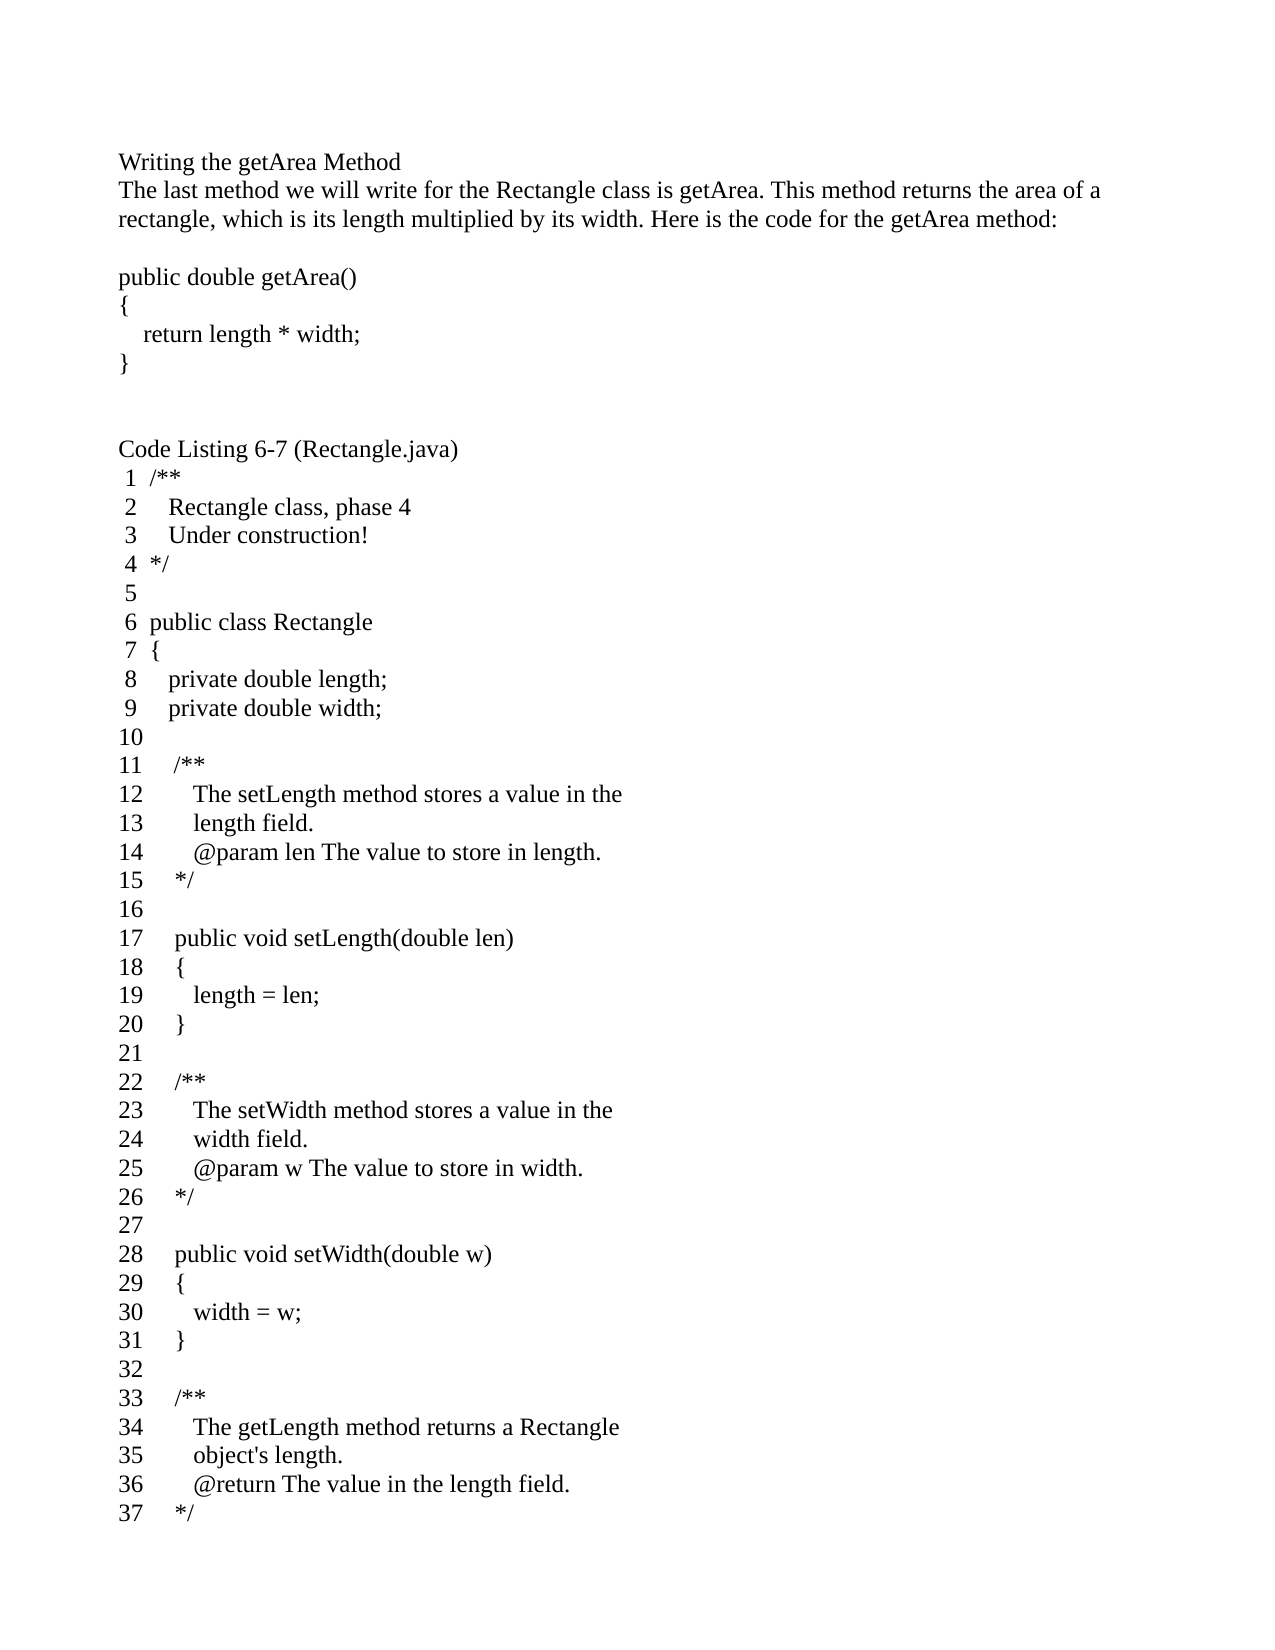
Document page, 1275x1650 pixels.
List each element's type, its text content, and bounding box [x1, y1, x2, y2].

text 1 /** [118, 463, 1157, 492]
text 25 @param w The value to store in width. [118, 1153, 1157, 1182]
text 27 [118, 1211, 1157, 1239]
text 34 The getLength method returns a Rectangle [118, 1412, 1157, 1441]
text 12 The setLength method stores a value in the [118, 779, 1157, 808]
text return length * width; [118, 319, 1157, 348]
text 14 @param len The value to store in length. [118, 837, 1157, 866]
text { [118, 291, 1157, 319]
text 24 width field. [118, 1124, 1157, 1153]
text 15 */ [118, 866, 1157, 894]
text Writing the getArea Method [118, 147, 1157, 176]
text 18 { [118, 952, 1157, 981]
text 17 public void setLength(double len) [118, 923, 1157, 952]
text 9 private double width; [118, 693, 1157, 722]
text 23 The setWidth method stores a value in the [118, 1096, 1157, 1124]
text 28 public void setWidth(double w) [118, 1239, 1157, 1268]
text 8 private double length; [118, 664, 1157, 693]
text 6 public class Rectangle [118, 607, 1157, 636]
text 2 Rectangle class, phase 4 [118, 492, 1157, 521]
text 7 { [118, 636, 1157, 664]
text Code Listing 6-7 (Rectangle.java) [118, 434, 1157, 463]
text 22 /** [118, 1067, 1157, 1096]
text 32 [118, 1354, 1157, 1383]
text The last method we will write for the Rectangle class is getArea. This method returns the area of a rectangle, which is its length multiplied by its width. Here is the code for the getArea method: [118, 176, 1157, 233]
text } [118, 348, 1157, 377]
text 16 [118, 894, 1157, 923]
text 20 } [118, 1009, 1157, 1038]
text public double getArea() [118, 262, 1157, 291]
text 19 length = len; [118, 981, 1157, 1009]
text 37 */ [118, 1498, 1157, 1527]
text 26 */ [118, 1182, 1157, 1211]
text 30 width = w; [118, 1297, 1157, 1326]
text 10 [118, 722, 1157, 751]
text 5 [118, 578, 1157, 607]
text 13 length field. [118, 808, 1157, 837]
text 33 /** [118, 1383, 1157, 1412]
text 4 */ [118, 549, 1157, 578]
text 3 Under construction! [118, 521, 1157, 549]
text 36 @return The value in the length field. [118, 1469, 1157, 1498]
text 29 { [118, 1268, 1157, 1297]
text 35 object's length. [118, 1441, 1157, 1469]
text 31 } [118, 1326, 1157, 1354]
text 11 /** [118, 751, 1157, 779]
text 21 [118, 1038, 1157, 1067]
